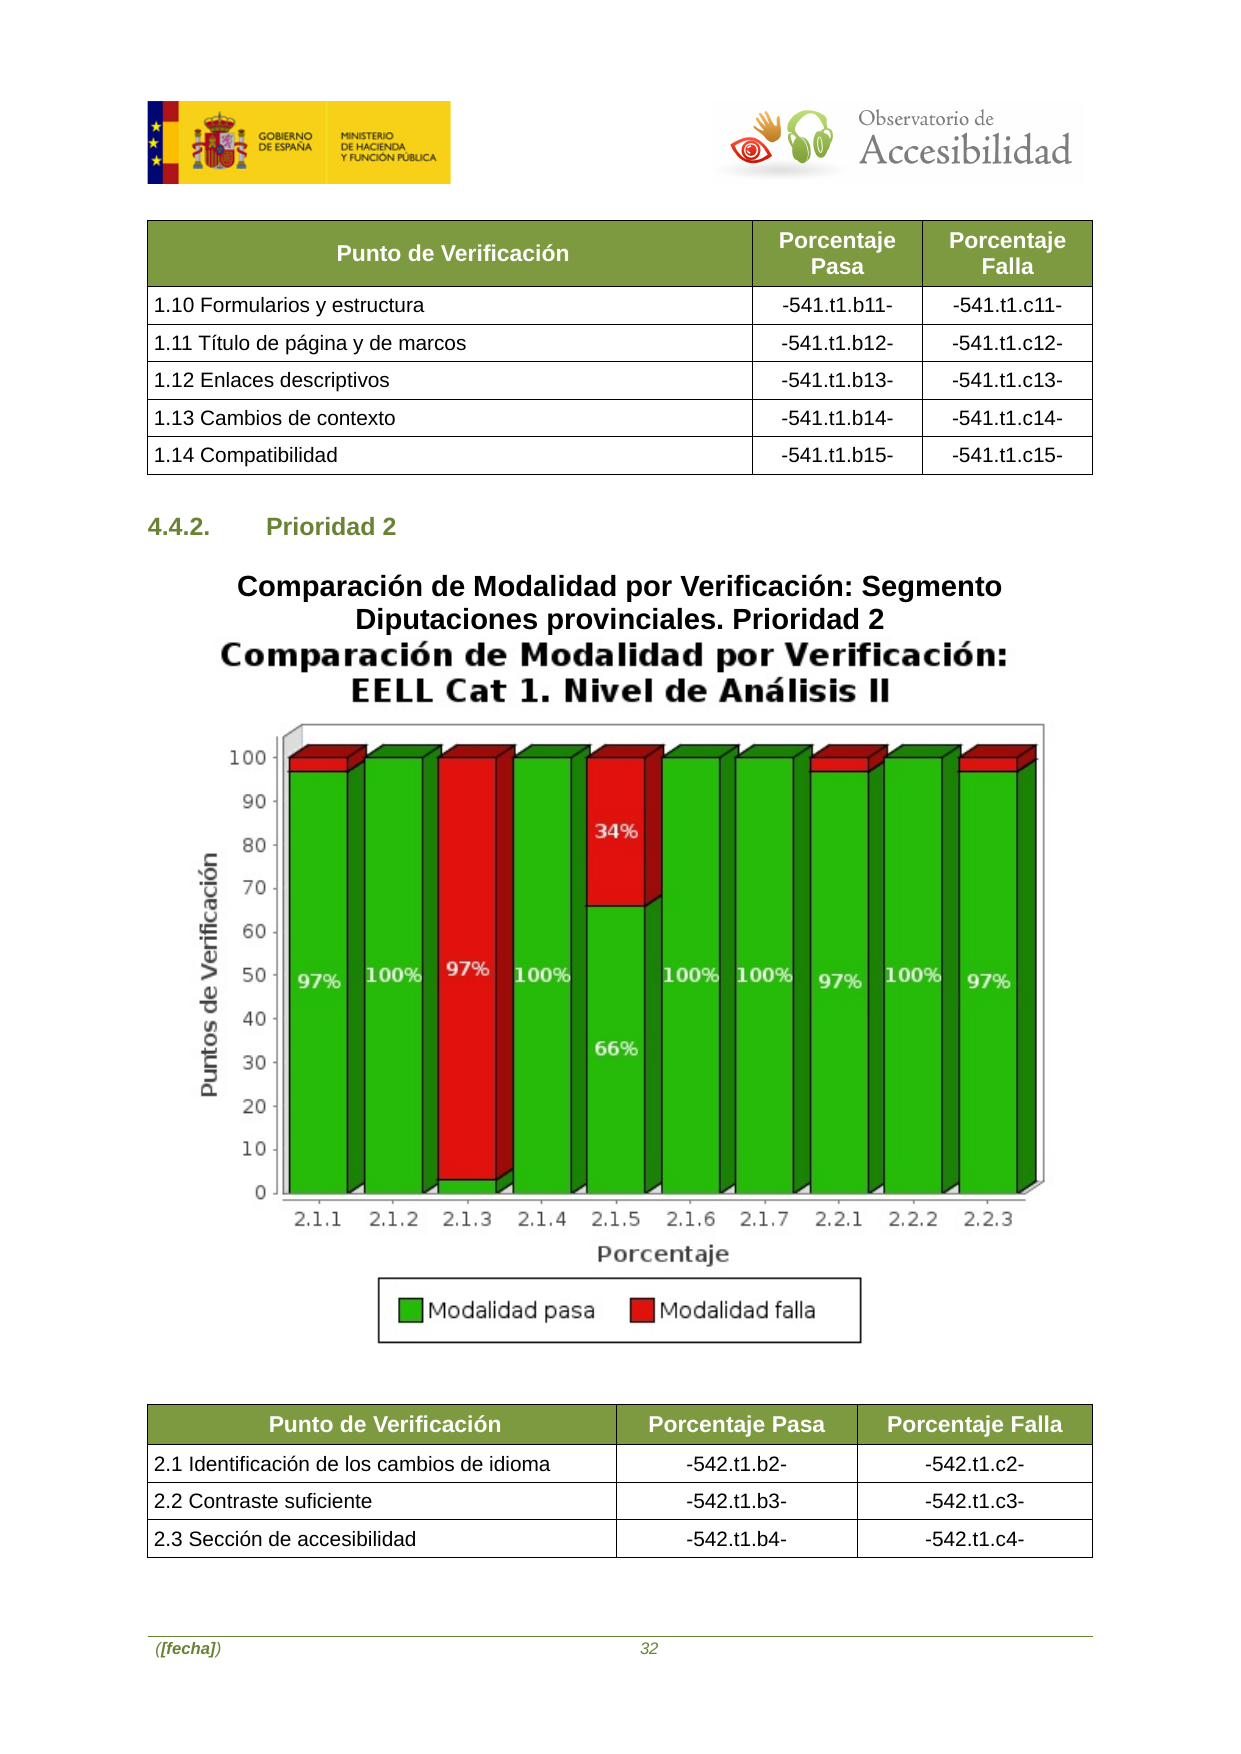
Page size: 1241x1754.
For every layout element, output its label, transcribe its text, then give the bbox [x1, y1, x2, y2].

table_cell 1.14 Compatibilidad [148, 437, 752, 473]
table_cell -542.t1.b4- [617, 1520, 857, 1557]
picture [147, 101, 451, 184]
table_cell -541.t1.b15- [753, 437, 922, 473]
text Comparación de Modalidad por Verificación: Segmento Diputaciones provinciales. Prioridad 2 [148, 568, 1092, 636]
table_cell -541.t1.c14- [923, 400, 1092, 436]
table_cell -541.t1.c12- [923, 325, 1092, 361]
table_header Porcentaje Pasa [753, 221, 922, 286]
picture [178, 635, 1062, 1345]
table_header Punto de Verificación [148, 1405, 616, 1444]
table_cell -541.t1.b12- [753, 325, 922, 361]
table_cell 1.13 Cambios de contexto [148, 400, 752, 436]
table_cell 1.11 Título de página y de marcos [148, 325, 752, 361]
table_cell 1.10 Formularios y estructura [148, 287, 752, 323]
table_header Porcentaje Pasa [617, 1405, 857, 1444]
table_cell -541.t1.b13- [753, 362, 922, 398]
picture [710, 101, 1086, 184]
table_cell -542.t1.b2- [617, 1445, 857, 1482]
table_cell -542.t1.c3- [858, 1483, 1092, 1519]
subtitle Prioridad 2 [148, 512, 1092, 541]
table_header Punto de Verificación [148, 221, 752, 286]
table_cell 2.3 Sección de accesibilidad [148, 1520, 616, 1557]
table_cell -542.t1.b3- [617, 1483, 857, 1519]
table_header Porcentaje Falla [923, 221, 1092, 286]
table_cell -541.t1.c11- [923, 287, 1092, 323]
table_header Porcentaje Falla [858, 1405, 1092, 1444]
table_cell -542.t1.c2- [858, 1445, 1092, 1482]
table_cell -542.t1.c4- [858, 1520, 1092, 1557]
table_cell -541.t1.c13- [923, 362, 1092, 398]
table_cell 1.12 Enlaces descriptivos [148, 362, 752, 398]
table_cell -541.t1.b14- [753, 400, 922, 436]
table_cell 2.1 Identificación de los cambios de idioma [148, 1445, 616, 1482]
table_cell -541.t1.c15- [923, 437, 1092, 473]
table_cell 2.2 Contraste suficiente [148, 1483, 616, 1519]
table_cell -541.t1.b11- [753, 287, 922, 323]
